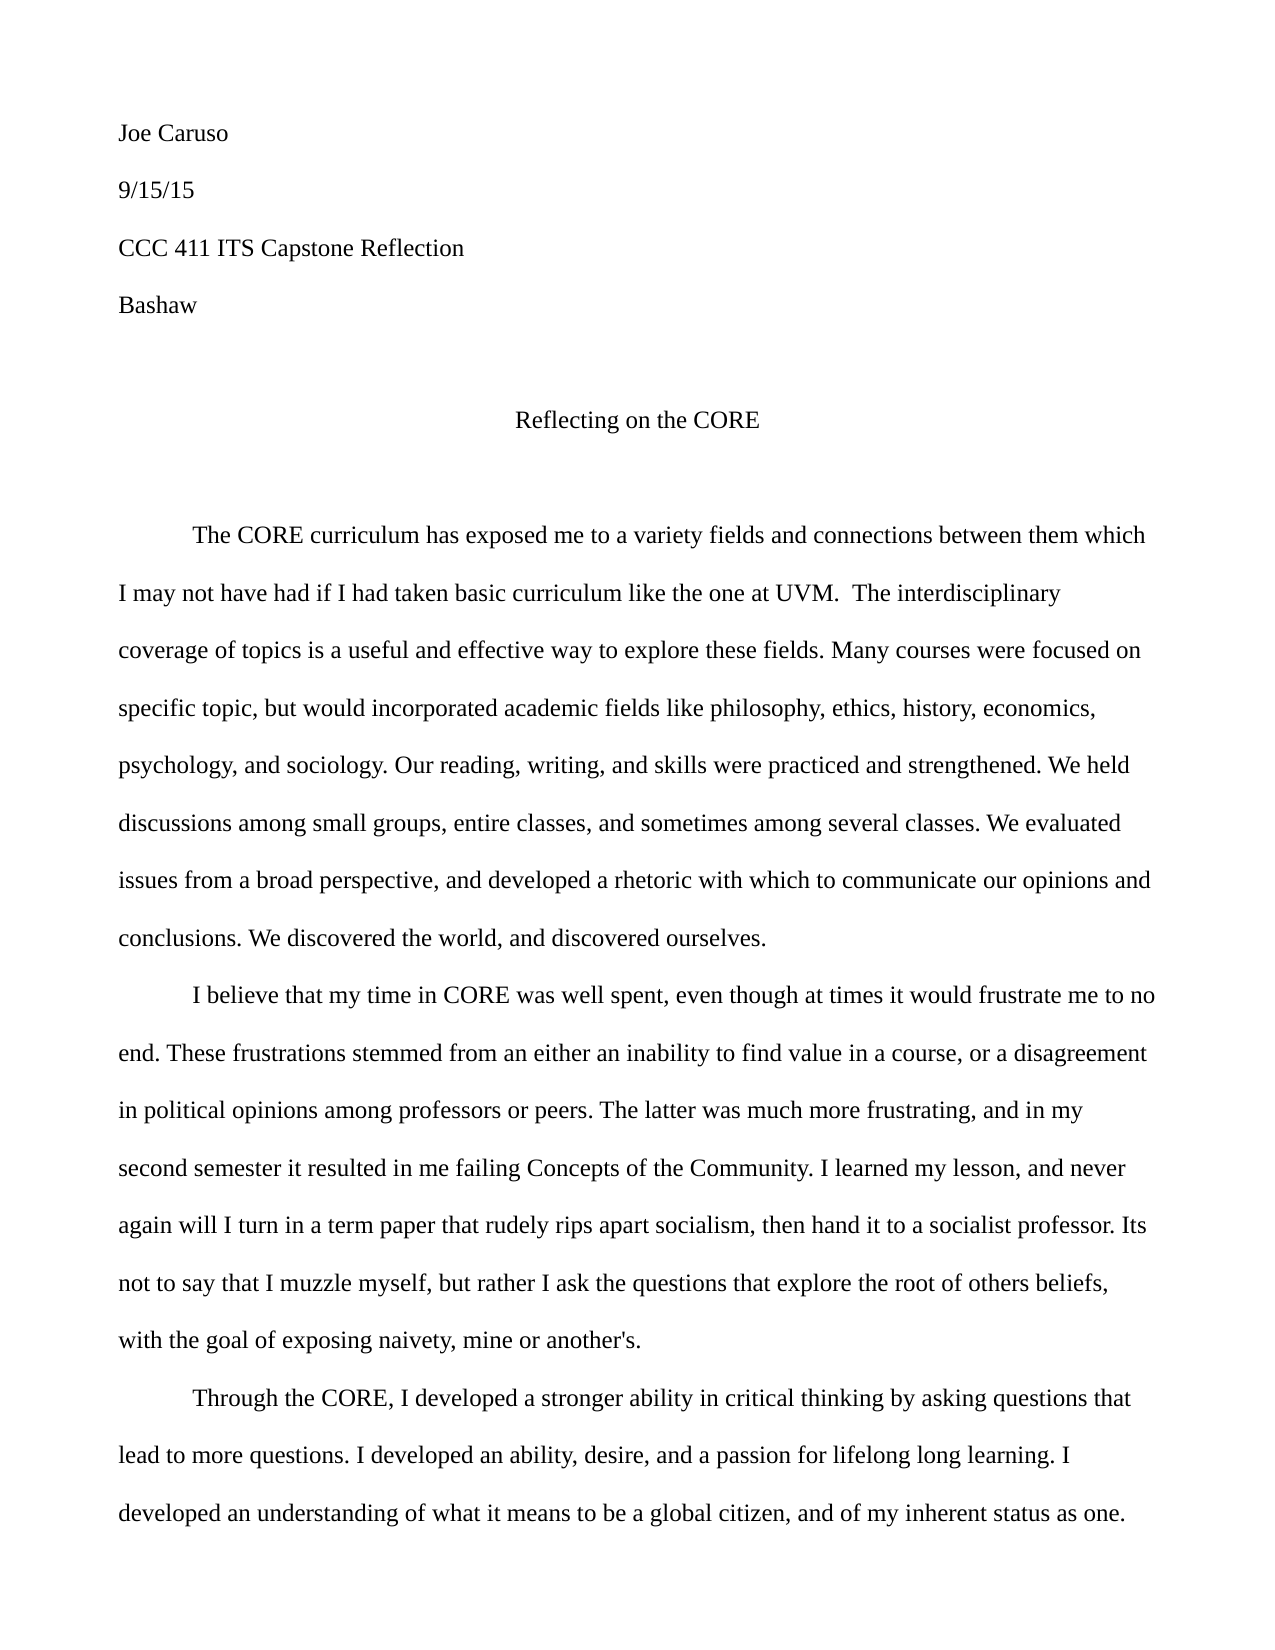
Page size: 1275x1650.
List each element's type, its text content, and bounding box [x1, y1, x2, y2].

text Joe Caruso [118, 118, 1157, 147]
text Through the CORE, I developed a stronger ability in critical thinking by asking questions that lead to more questions. I developed an ability, desire, and a passion for lifelong long learning. I developed an understanding of what it means to be a global citizen, and of my inherent status as one. [118, 1383, 1157, 1527]
text Reflecting on the CORE [118, 406, 1157, 434]
text CCC 411 ITS Capstone Reflection [118, 233, 1157, 262]
text 9/15/15 [118, 176, 1157, 204]
text I believe that my time in CORE was well spent, even though at times it would frustrate me to no end. These frustrations stemmed from an either an inability to find value in a course, or a disagreement in political opinions among professors or peers. The latter was much more frustrating, and in my second semester it resulted in me failing Concepts of the Community. I learned my lesson, and never again will I turn in a term paper that rudely rips apart socialism, then hand it to a socialist professor. Its not to say that I muzzle myself, but rather I ask the questions that explore the root of others beliefs, with the goal of exposing naivety, mine or another's. [118, 981, 1157, 1354]
text Bashaw [118, 291, 1157, 319]
text The CORE curriculum has exposed me to a variety fields and connections between them which I may not have had if I had taken basic curriculum like the one at UVM. The interdisciplinary coverage of topics is a useful and effective way to explore these fields. Many courses were focused on specific topic, but would incorporated academic fields like philosophy, ethics, history, economics, psychology, and sociology. Our reading, writing, and skills were practiced and strengthened. We held discussions among small groups, entire classes, and sometimes among several classes. We evaluated issues from a broad perspective, and developed a rhetoric with which to communicate our opinions and conclusions. We discovered the world, and discovered ourselves. [118, 521, 1157, 952]
